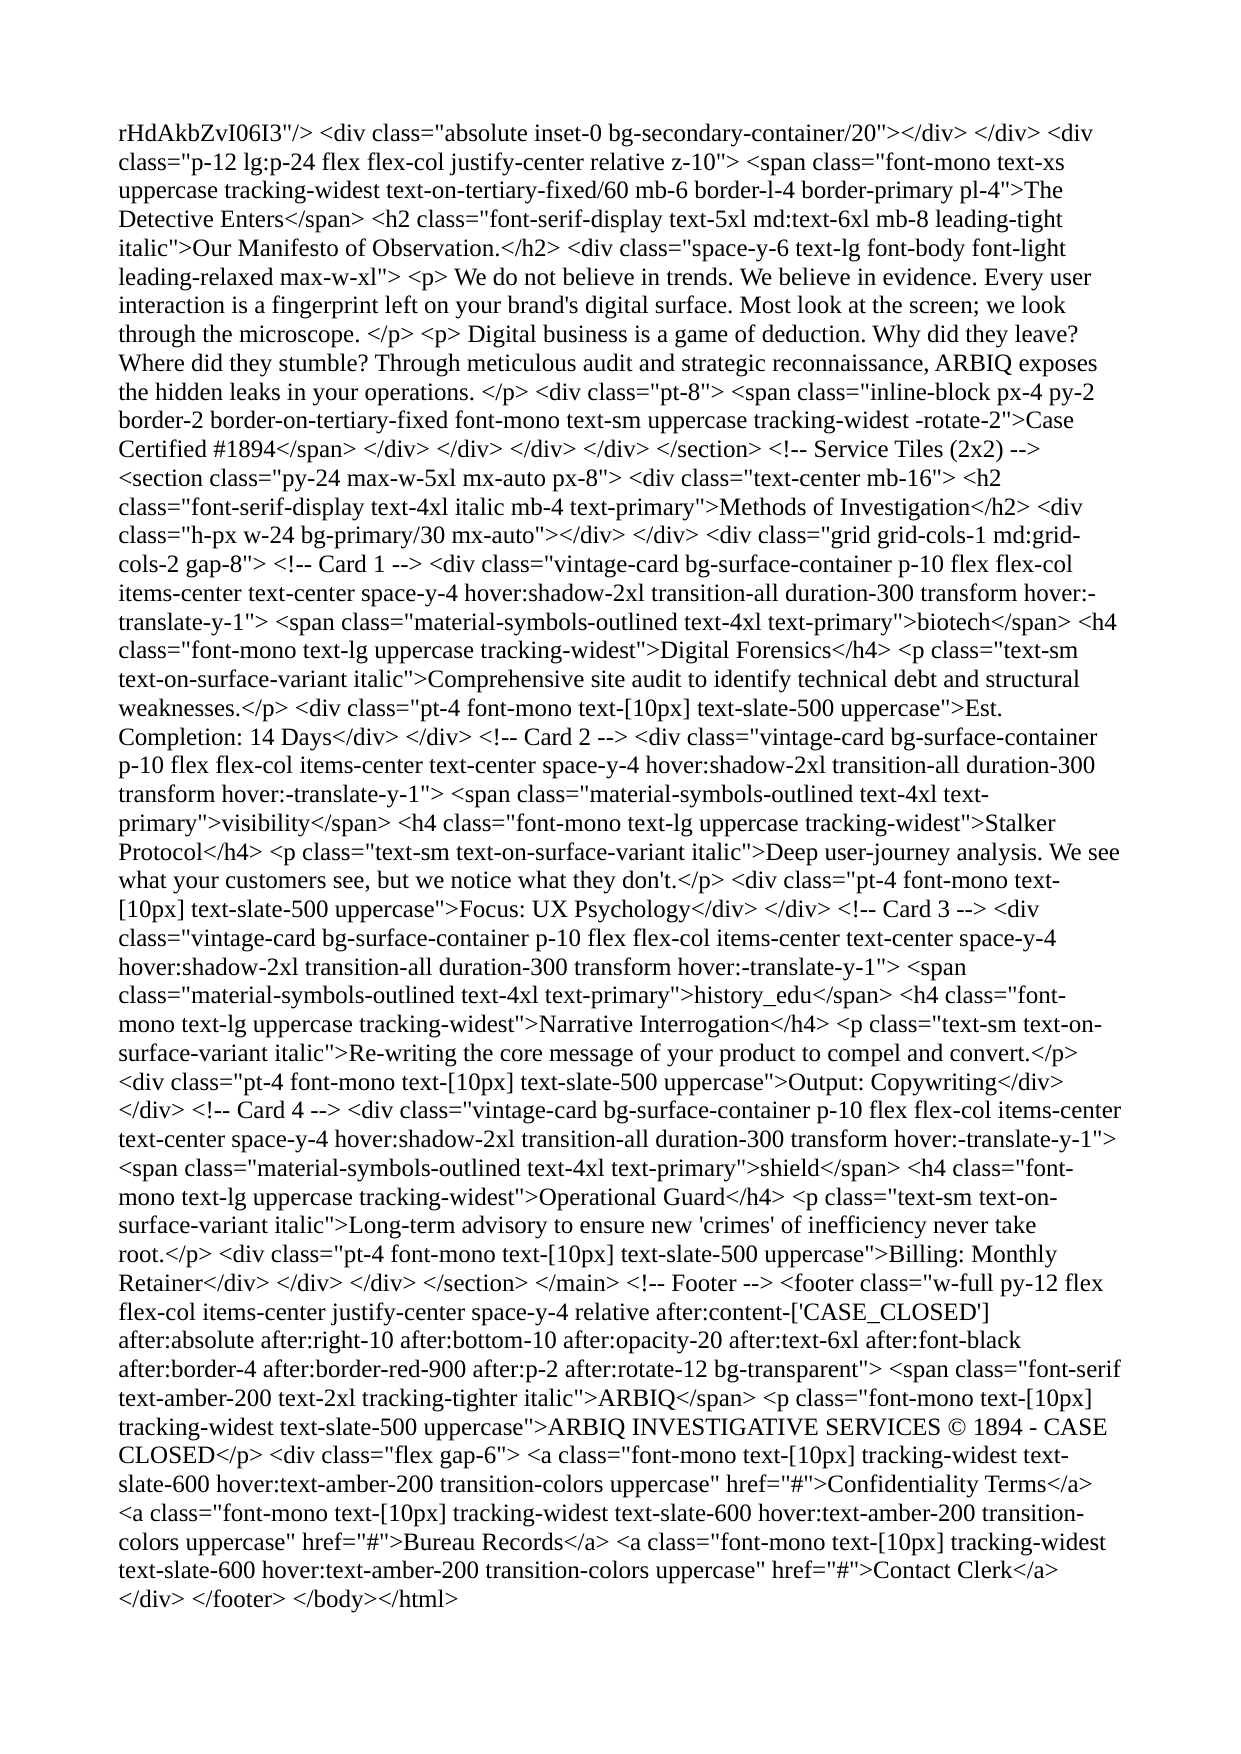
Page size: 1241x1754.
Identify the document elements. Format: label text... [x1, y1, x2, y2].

text rHdAkbZvI06I3"/> <div class="absolute inset-0 bg-secondary-container/20"></div> </div> <div class="p-12 lg:p-24 flex flex-col justify-center relative z-10"> <span class="font-mono text-xs uppercase tracking-widest text-on-tertiary-fixed/60 mb-6 border-l-4 border-primary pl-4">The Detective Enters</span> <h2 class="font-serif-display text-5xl md:text-6xl mb-8 leading-tight italic">Our Manifesto of Observation.</h2> <div class="space-y-6 text-lg font-body font-light leading-relaxed max-w-xl"> <p> We do not believe in trends. We believe in evidence. Every user interaction is a fingerprint left on your brand's digital surface. Most look at the screen; we look through the microscope. </p> <p> Digital business is a game of deduction. Why did they leave? Where did they stumble? Through meticulous audit and strategic reconnaissance, ARBIQ exposes the hidden leaks in your operations. </p> <div class="pt-8"> <span class="inline-block px-4 py-2 border-2 border-on-tertiary-fixed font-mono text-sm uppercase tracking-widest -rotate-2">Case Certified #1894</span> </div> </div> </div> </div> </section> <!-- Service Tiles (2x2) --> <section class="py-24 max-w-5xl mx-auto px-8"> <div class="text-center mb-16"> <h2 class="font-serif-display text-4xl italic mb-4 text-primary">Methods of Investigation</h2> <div class="h-px w-24 bg-primary/30 mx-auto"></div> </div> <div class="grid grid-cols-1 md:grid-cols-2 gap-8"> <!-- Card 1 --> <div class="vintage-card bg-surface-container p-10 flex flex-col items-center text-center space-y-4 hover:shadow-2xl transition-all duration-300 transform hover:-translate-y-1"> <span class="material-symbols-outlined text-4xl text-primary">biotech</span> <h4 class="font-mono text-lg uppercase tracking-widest">Digital Forensics</h4> <p class="text-sm text-on-surface-variant italic">Comprehensive site audit to identify technical debt and structural weaknesses.</p> <div class="pt-4 font-mono text-[10px] text-slate-500 uppercase">Est. Completion: 14 Days</div> </div> <!-- Card 2 --> <div class="vintage-card bg-surface-container p-10 flex flex-col items-center text-center space-y-4 hover:shadow-2xl transition-all duration-300 transform hover:-translate-y-1"> <span class="material-symbols-outlined text-4xl text-primary">visibility</span> <h4 class="font-mono text-lg uppercase tracking-widest">Stalker Protocol</h4> <p class="text-sm text-on-surface-variant italic">Deep user-journey analysis. We see what your customers see, but we notice what they don't.</p> <div class="pt-4 font-mono text-[10px] text-slate-500 uppercase">Focus: UX Psychology</div> </div> <!-- Card 3 --> <div class="vintage-card bg-surface-container p-10 flex flex-col items-center text-center space-y-4 hover:shadow-2xl transition-all duration-300 transform hover:-translate-y-1"> <span class="material-symbols-outlined text-4xl text-primary">history_edu</span> <h4 class="font-mono text-lg uppercase tracking-widest">Narrative Interrogation</h4> <p class="text-sm text-on-surface-variant italic">Re-writing the core message of your product to compel and convert.</p> <div class="pt-4 font-mono text-[10px] text-slate-500 uppercase">Output: Copywriting</div> </div> <!-- Card 4 --> <div class="vintage-card bg-surface-container p-10 flex flex-col items-center text-center space-y-4 hover:shadow-2xl transition-all duration-300 transform hover:-translate-y-1"> <span class="material-symbols-outlined text-4xl text-primary">shield</span> <h4 class="font-mono text-lg uppercase tracking-widest">Operational Guard</h4> <p class="text-sm text-on-surface-variant italic">Long-term advisory to ensure new 'crimes' of inefficiency never take root.</p> <div class="pt-4 font-mono text-[10px] text-slate-500 uppercase">Billing: Monthly Retainer</div> </div> </div> </section> </main> <!-- Footer --> <footer class="w-full py-12 flex flex-col items-center justify-center space-y-4 relative after:content-['CASE_CLOSED'] after:absolute after:right-10 after:bottom-10 after:opacity-20 after:text-6xl after:font-black after:border-4 after:border-red-900 after:p-2 after:rotate-12 bg-transparent"> <span class="font-serif text-amber-200 text-2xl tracking-tighter italic">ARBIQ</span> <p class="font-mono text-[10px] tracking-widest text-slate-500 uppercase">ARBIQ INVESTIGATIVE SERVICES © 1894 - CASE CLOSED</p> <div class="flex gap-6"> <a class="font-mono text-[10px] tracking-widest text-slate-600 hover:text-amber-200 transition-colors uppercase" href="#">Confidentiality Terms</a> <a class="font-mono text-[10px] tracking-widest text-slate-600 hover:text-amber-200 transition-colors uppercase" href="#">Bureau Records</a> <a class="font-mono text-[10px] tracking-widest text-slate-600 hover:text-amber-200 transition-colors uppercase" href="#">Contact Clerk</a> </div> </footer> </body></html> [118, 118, 1122, 1613]
